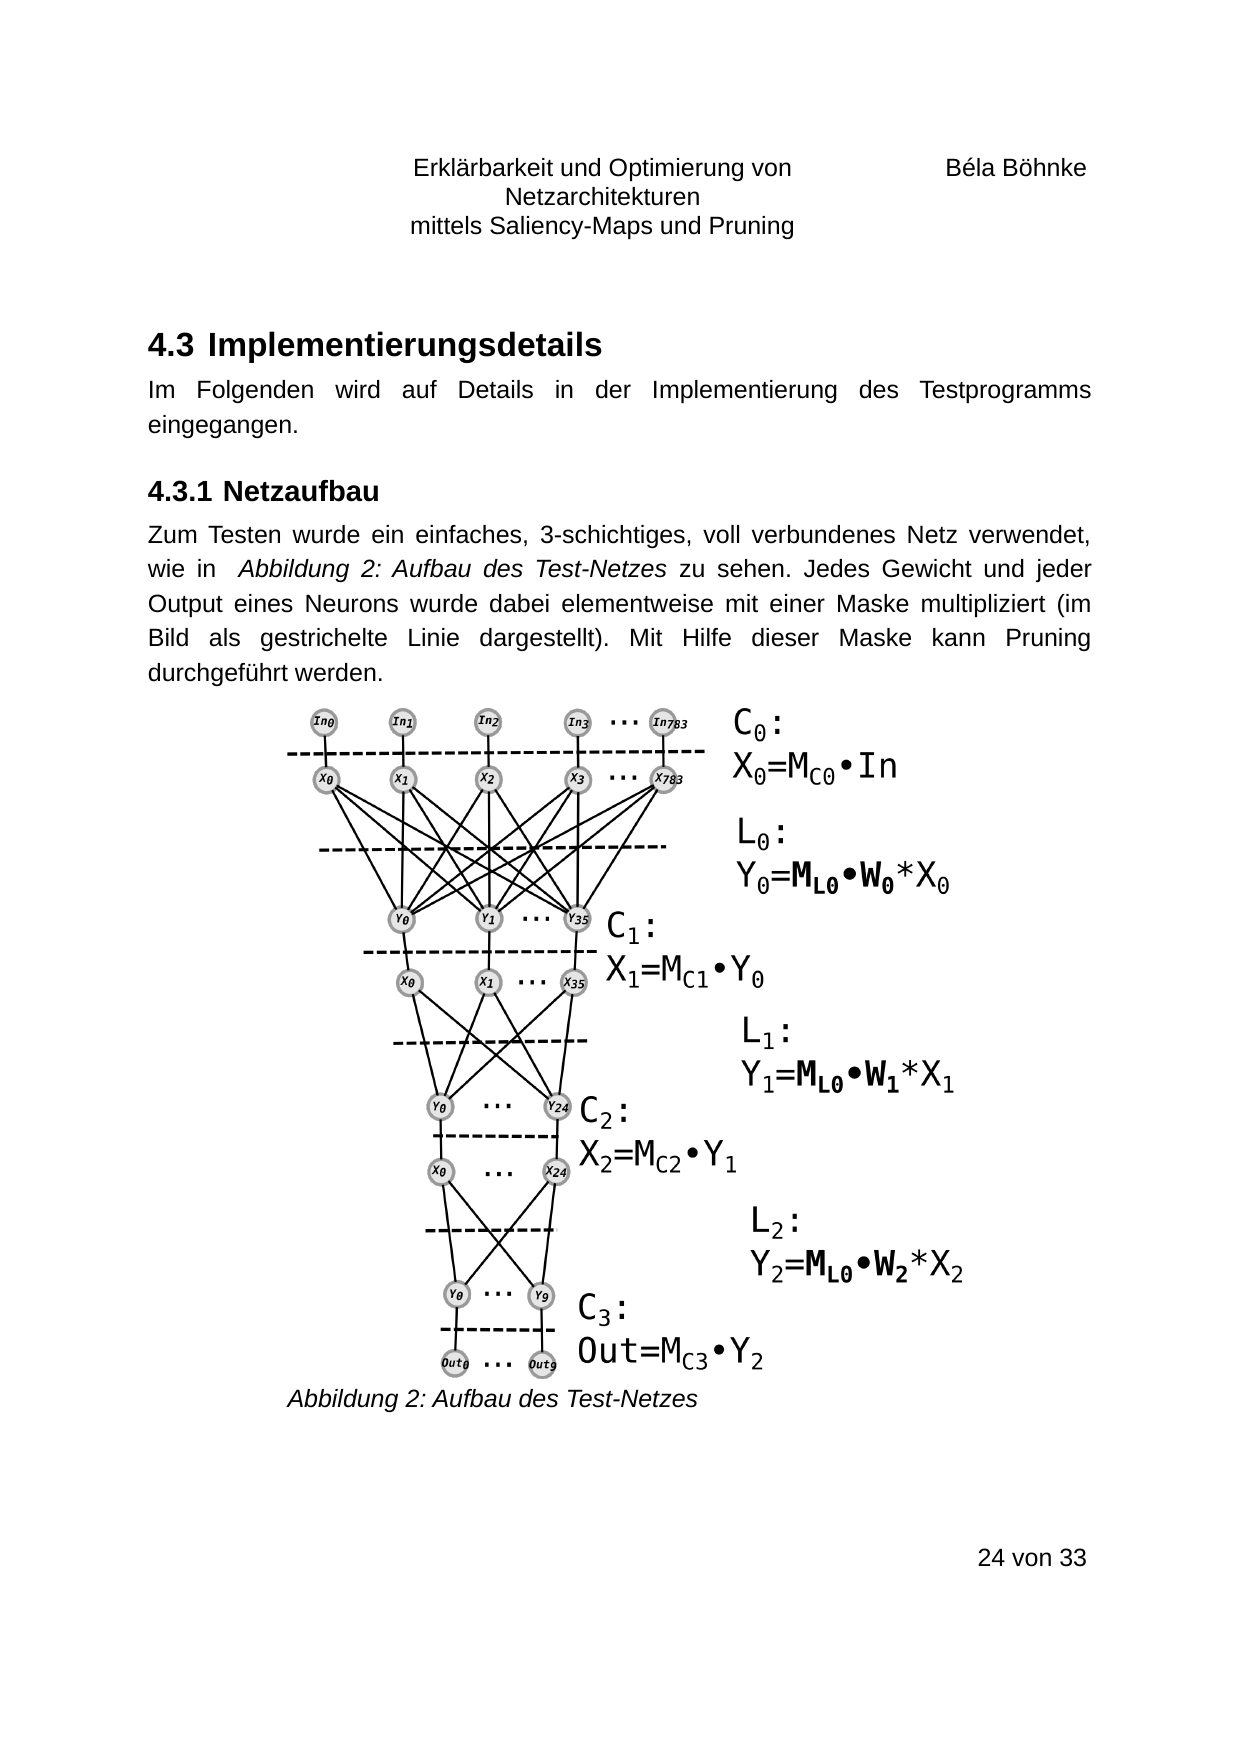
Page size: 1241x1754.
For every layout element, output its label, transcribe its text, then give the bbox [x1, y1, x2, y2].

text Zum Testen wurde ein einfaches, 3-schichtiges, voll verbundenes Netz verwendet, wie in Abbildung 2: Aufbau des Test-Netzes zu sehen. Jedes Gewicht und jeder Output eines Neurons wurde dabei elementweise mit einer Maske multipliziert (im Bild als gestrichelte Linie dargestellt). Mit Hilfe dieser Maske kann Pruning durchgeführt werden. [148, 520, 1093, 686]
text [287, 1412, 962, 1454]
text Im Folgenden wird auf Details in der Implementierung des Testprogramms eingegangen. [148, 376, 1093, 439]
picture [287, 708, 962, 1379]
text Abbildung 2: Aufbau des Test-Netzes [287, 1379, 962, 1412]
text [287, 696, 962, 708]
subtitle Netzaufbau [148, 474, 1093, 507]
subtitle Implementierungsdetails [148, 324, 1093, 363]
